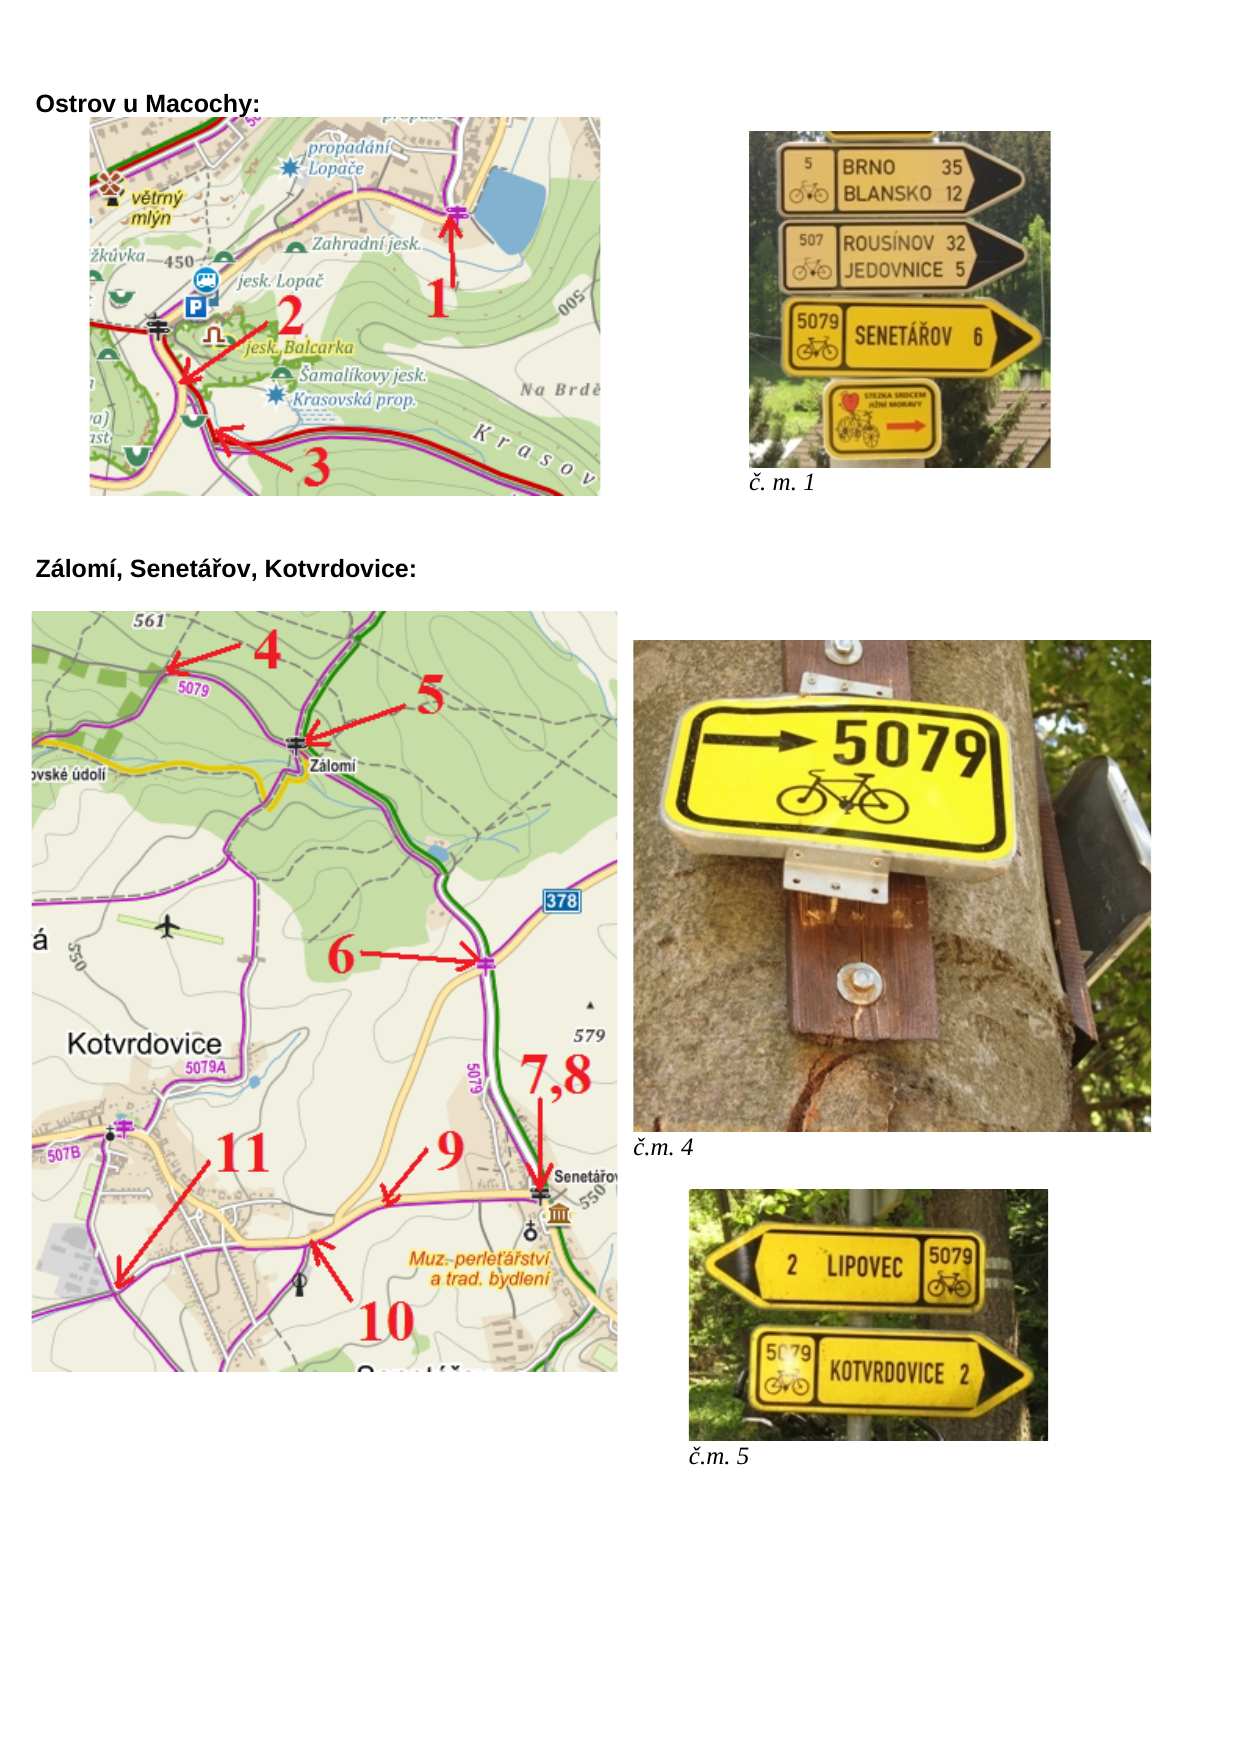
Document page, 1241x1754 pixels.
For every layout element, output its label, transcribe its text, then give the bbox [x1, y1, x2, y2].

picture [89, 117, 601, 496]
text č. m. 1 [749, 468, 1050, 496]
picture [749, 131, 1051, 468]
picture [688, 1189, 1049, 1441]
text č.m. 5 [689, 1441, 1048, 1470]
picture [633, 640, 1152, 1132]
text Ostrov u Macochy: [35, 88, 1205, 117]
text č.m. 4 [633, 1132, 1151, 1160]
text Zálomí, Senetářov, Kotvrdovice: [35, 554, 1205, 582]
picture [31, 611, 618, 1372]
